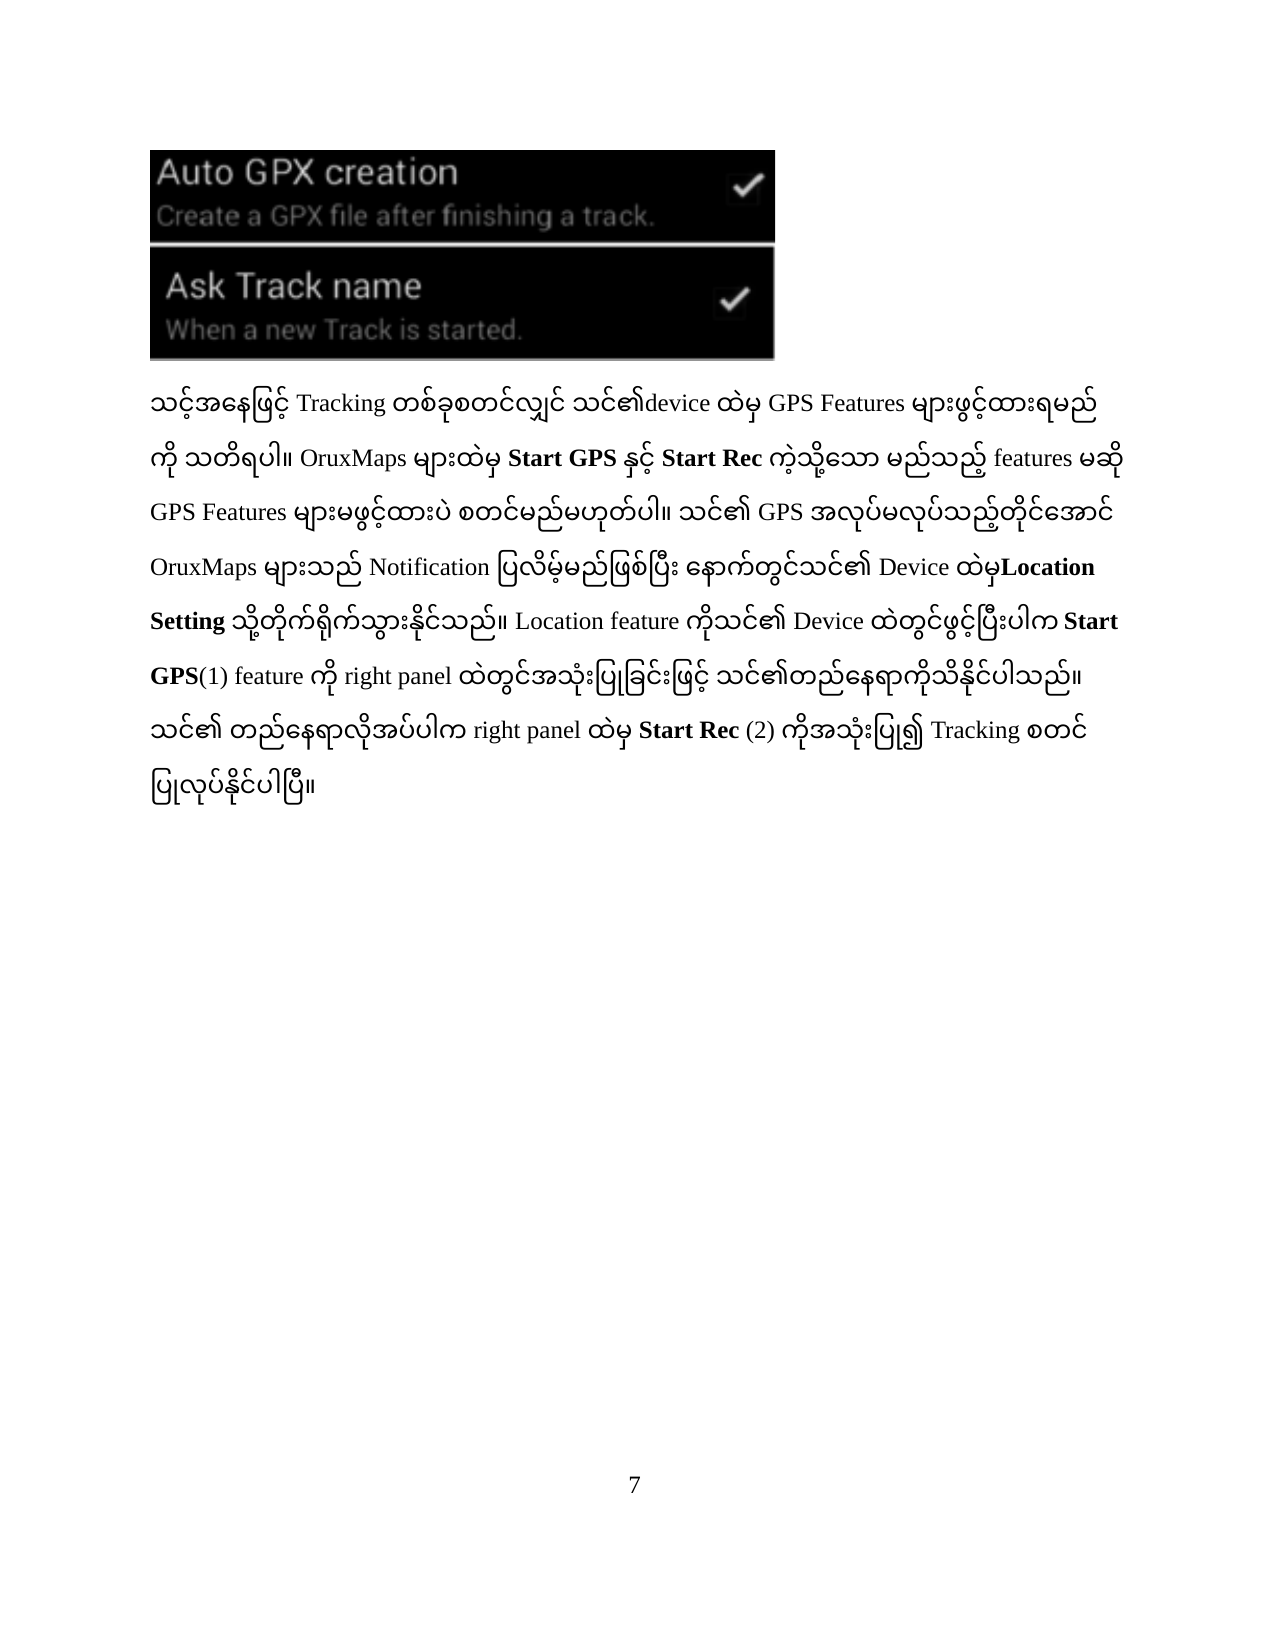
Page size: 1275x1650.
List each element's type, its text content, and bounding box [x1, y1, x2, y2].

text သင့်အနေဖြင့် Tracking တစ်ခုစတင်လျှင် သင်၏device ထဲမှ GPS Features များဖွင့်ထားရမည်ကို သတိရပါ။ OruxMaps များထဲမှ Start GPS နှင့် Start Rec ကဲ့သို့သော မည်သည့် features မဆို GPS Features များမဖွင့်ထားပဲ စတင်မည်မဟုတ်ပါ။ သင်၏ GPS အလုပ်မလုပ်သည့်တိုင်အောင် OruxMaps များသည် Notification ပြလိမ့်မည်ဖြစ်ပြီး နောက်တွင်သင်၏ Device ထဲမှLocation Setting သို့တိုက်ရိုက်သွားနိုင်သည်။ Location feature ကိုသင်၏ Device ထဲတွင်ဖွင့်ပြီးပါကStart GPS(1) feature ကို right panel ထဲတွင်အသုံးပြုခြင်းဖြင့် သင်၏တည်နေရာကိုသိနိုင်ပါသည်။ သင်၏ တည်နေရာလိုအပ်ပါက right panel ထဲမှ Start Rec (2) ကိုအသုံးပြု၍ Tracking စတင်ပြုလုပ်နိုင်ပါပြီ။ [150, 378, 1125, 815]
picture [150, 150, 775, 361]
